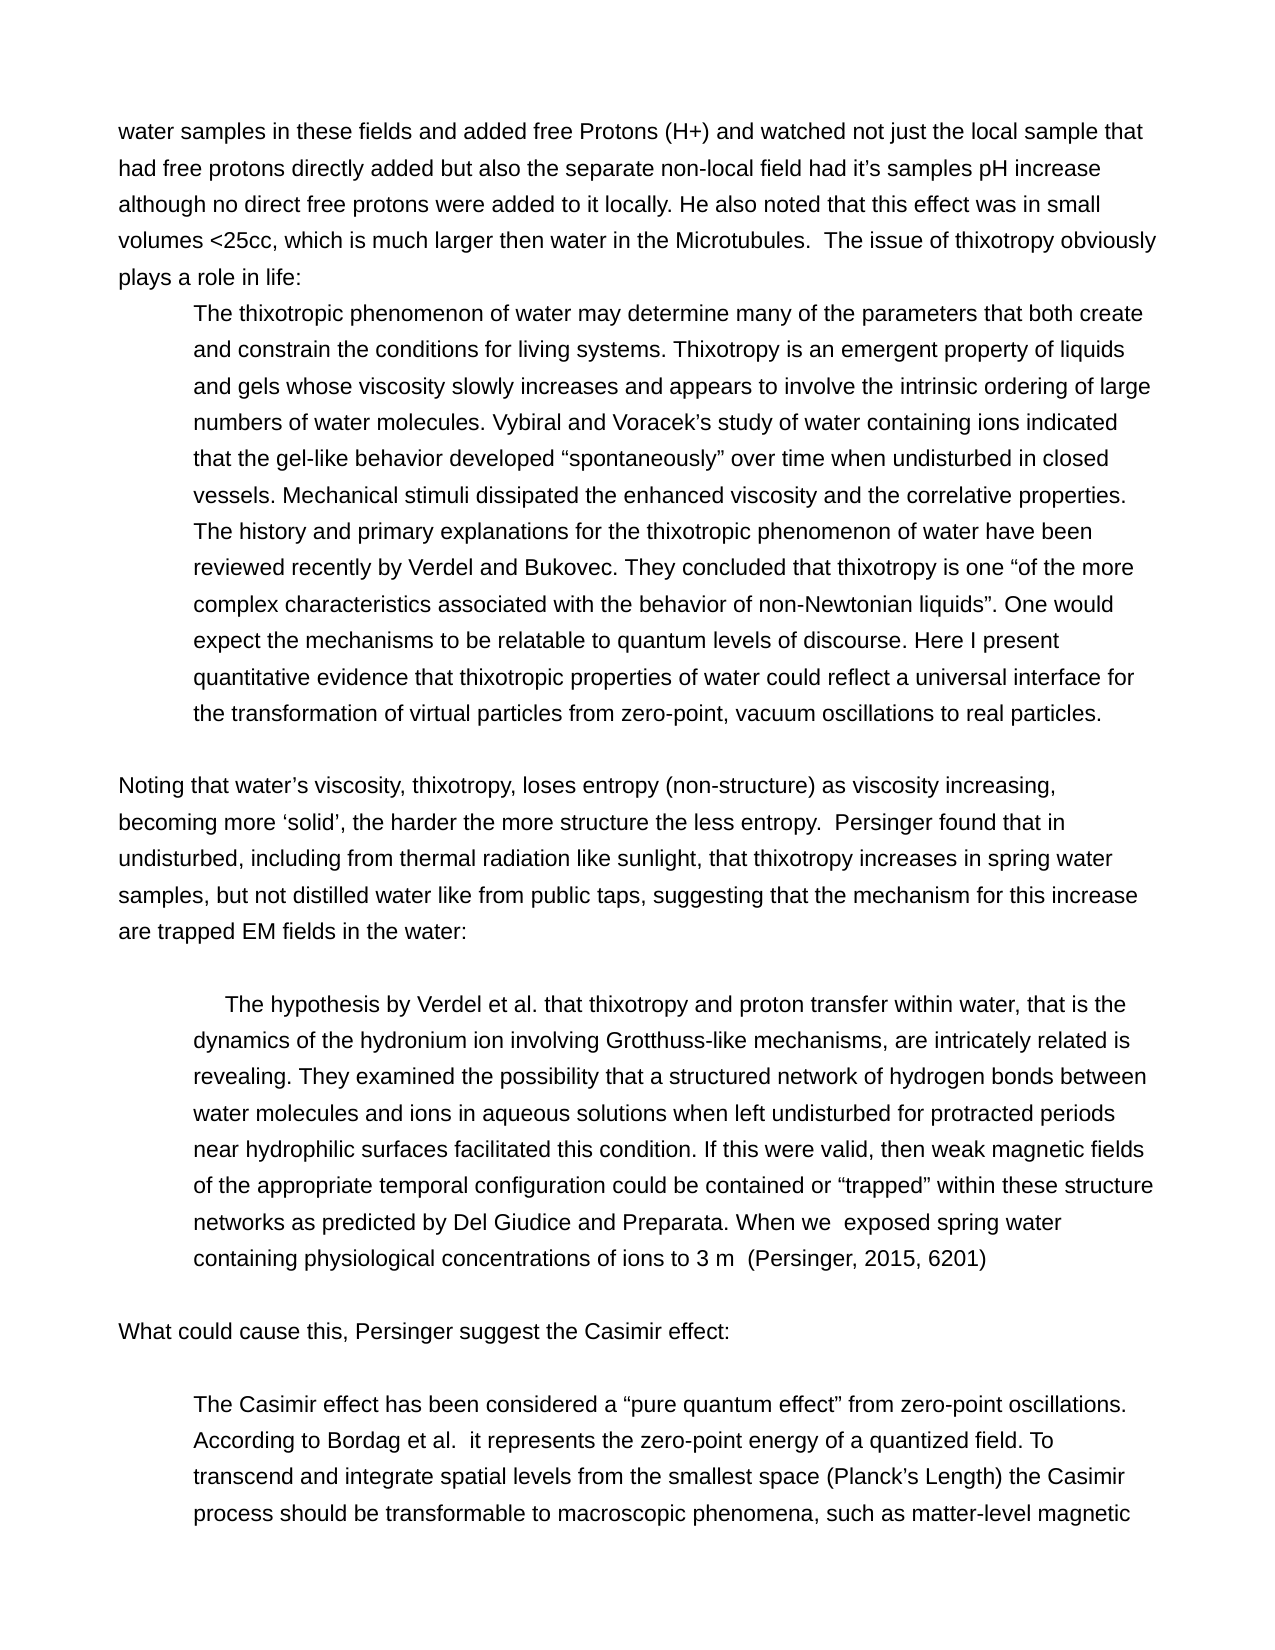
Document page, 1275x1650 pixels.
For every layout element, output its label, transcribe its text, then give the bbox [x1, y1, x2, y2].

text water samples in these fields and added free Protons (H+) and watched not just the local sample that had free protons directly added but also the separate non-local field had it’s samples pH increase although no direct free protons were added to it locally. He also noted that this effect was in small volumes <25cc, which is much larger then water in the Microtubules. The issue of thixotropy obviously plays a role in life: [118, 118, 1157, 290]
text Noting that water’s viscosity, thixotropy, loses entropy (non-structure) as viscosity increasing, becoming more ‘solid’, the harder the more structure the less entropy. Persinger found that in undisturbed, including from thermal radiation like sunlight, that thixotropy increases in spring water samples, but not distilled water like from public taps, suggesting that the mechanism for this increase are trapped EM fields in the water: [118, 772, 1157, 944]
text The Casimir effect has been considered a “pure quantum effect” from zero-point oscillations. According to Bordag et al. it represents the zero-point energy of a quantized field. To transcend and integrate spatial levels from the smallest space (Planck’s Length) the Casimir process should be transformable to macroscopic phenomena, such as matter-level magnetic [193, 1391, 1157, 1526]
text The thixotropic phenomenon of water may determine many of the parameters that both create and constrain the conditions for living systems. Thixotropy is an emergent property of liquids and gels whose viscosity slowly increases and appears to involve the intrinsic ordering of large numbers of water molecules. Vybiral and Voracek’s study of water containing ions indicated that the gel-like behavior developed “spontaneously” over time when undisturbed in closed vessels. Mechanical stimuli dissipated the enhanced viscosity and the correlative properties. The history and primary explanations for the thixotropic phenomenon of water have been reviewed recently by Verdel and Bukovec. They concluded that thixotropy is one “of the more complex characteristics associated with the behavior of non-Newtonian liquids”. One would expect the mechanisms to be relatable to quantum levels of discourse. Here I present quantitative evidence that thixotropic properties of water could reflect a universal interface for the transformation of virtual particles from zero-point, vacuum oscillations to real particles. [193, 300, 1157, 726]
text What could cause this, Persinger suggest the Casimir effect: [118, 1318, 1157, 1344]
text The hypothesis by Verdel et al. that thixotropy and proton transfer within water, that is the dynamics of the hydronium ion involving Grotthuss-like mechanisms, are intricately related is revealing. They examined the possibility that a structured network of hydrogen bonds between water molecules and ions in aqueous solutions when left undisturbed for protracted periods near hydrophilic surfaces facilitated this condition. If this were valid, then weak magnetic fields of the appropriate temporal configuration could be contained or “trapped” within these structure networks as predicted by Del Giudice and Preparata. When we exposed spring water containing physiological concentrations of ions to 3 m (Persinger, 2015, 6201) [193, 991, 1157, 1271]
